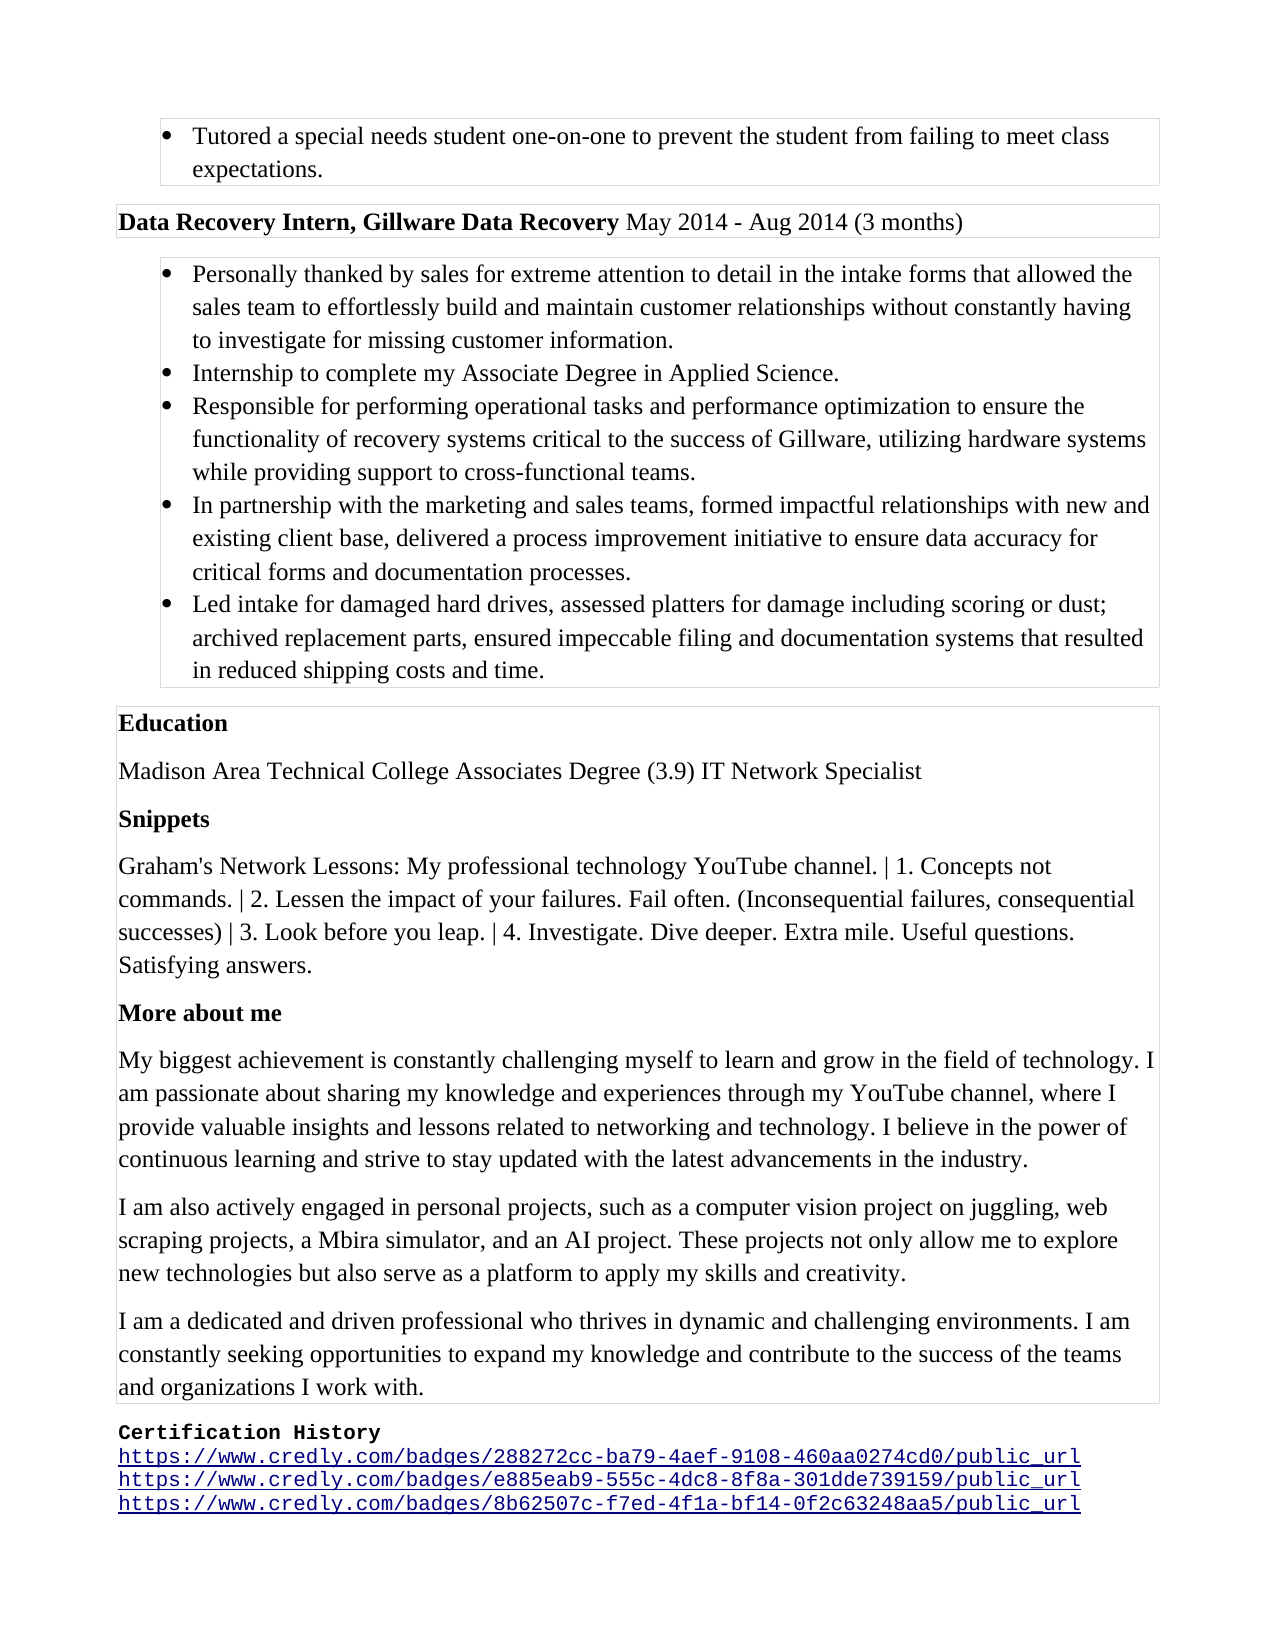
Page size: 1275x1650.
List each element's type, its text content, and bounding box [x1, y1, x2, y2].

list Led intake for damaged hard drives, assessed platters for damage including scoring or dust; archived replacement parts, ensured impeccable filing and documentation systems that resulted in reduced shipping costs and time. [161, 587, 1159, 687]
text I am a dedicated and driven professional who thrives in dynamic and challenging environments. I am constantly seeking opportunities to expand my knowledge and contribute to the success of the teams and organizations I work with. [117, 1303, 1159, 1403]
text https://www.credly.com/badges/8b62507c-f7ed-4f1a-bf14-0f2c63248aa5/public_url [118, 1493, 1157, 1517]
text Madison Area Technical College Associates Degree (3.9) IT Network Specialist [117, 753, 1159, 785]
list Responsible for performing operational tasks and performance optimization to ensure the functionality of recovery systems critical to the success of Gillware, utilizing hardware systems while providing support to cross-functional teams. [161, 389, 1159, 486]
text Education [117, 707, 1159, 737]
list In partnership with the marketing and sales teams, formed impactful relationships with new and existing client base, delivered a process improvement initiative to ensure data accuracy for critical forms and documentation processes. [161, 488, 1159, 585]
text I am also actively engaged in personal projects, such as a computer vision project on juggling, web scraping projects, a Mbira simulator, and an AI project. These projects not only allow me to explore new technologies but also serve as a platform to apply my skills and creativity. [117, 1189, 1159, 1287]
list Tutored a special needs student one-on-one to prevent the student from failing to meet class expectations. [161, 119, 1159, 185]
list Internship to complete my Associate Degree in Applied Science. [161, 356, 1159, 387]
text Certification History https://www.credly.com/badges/288272cc-ba79-4aef-9108-460aa0274cd0/public_url [118, 1422, 1157, 1469]
text My biggest achievement is constantly challenging myself to learn and grow in the field of technology. I am passionate about sharing my knowledge and experiences through my YouTube channel, where I provide valuable insights and lessons related to networking and technology. I believe in the power of continuous learning and strive to stay updated with the latest advancements in the industry. [117, 1043, 1159, 1173]
list Personally thanked by sales for extreme attention to detail in the intake forms that allowed the sales team to effortlessly build and maintain customer relationships without constantly having to investigate for missing customer information. [161, 258, 1159, 354]
text https://www.credly.com/badges/e885eab9-555c-4dc8-8f8a-301dde739159/public_url [118, 1469, 1157, 1493]
text More about me [117, 995, 1159, 1027]
text Data Recovery Intern, Gillware Data Recovery May 2014 - Aug 2014 (3 months) [117, 205, 1159, 237]
text Snippets [117, 801, 1159, 832]
text Graham's Network Lessons: My professional technology YouTube channel. | 1. Concepts not commands. | 2. Lessen the impact of your failures. Fail often. (Inconsequential failures, consequential successes) | 3. Look before you leap. | 4. Investigate. Dive deeper. Extra mile. Useful questions. Satisfying answers. [117, 849, 1159, 979]
